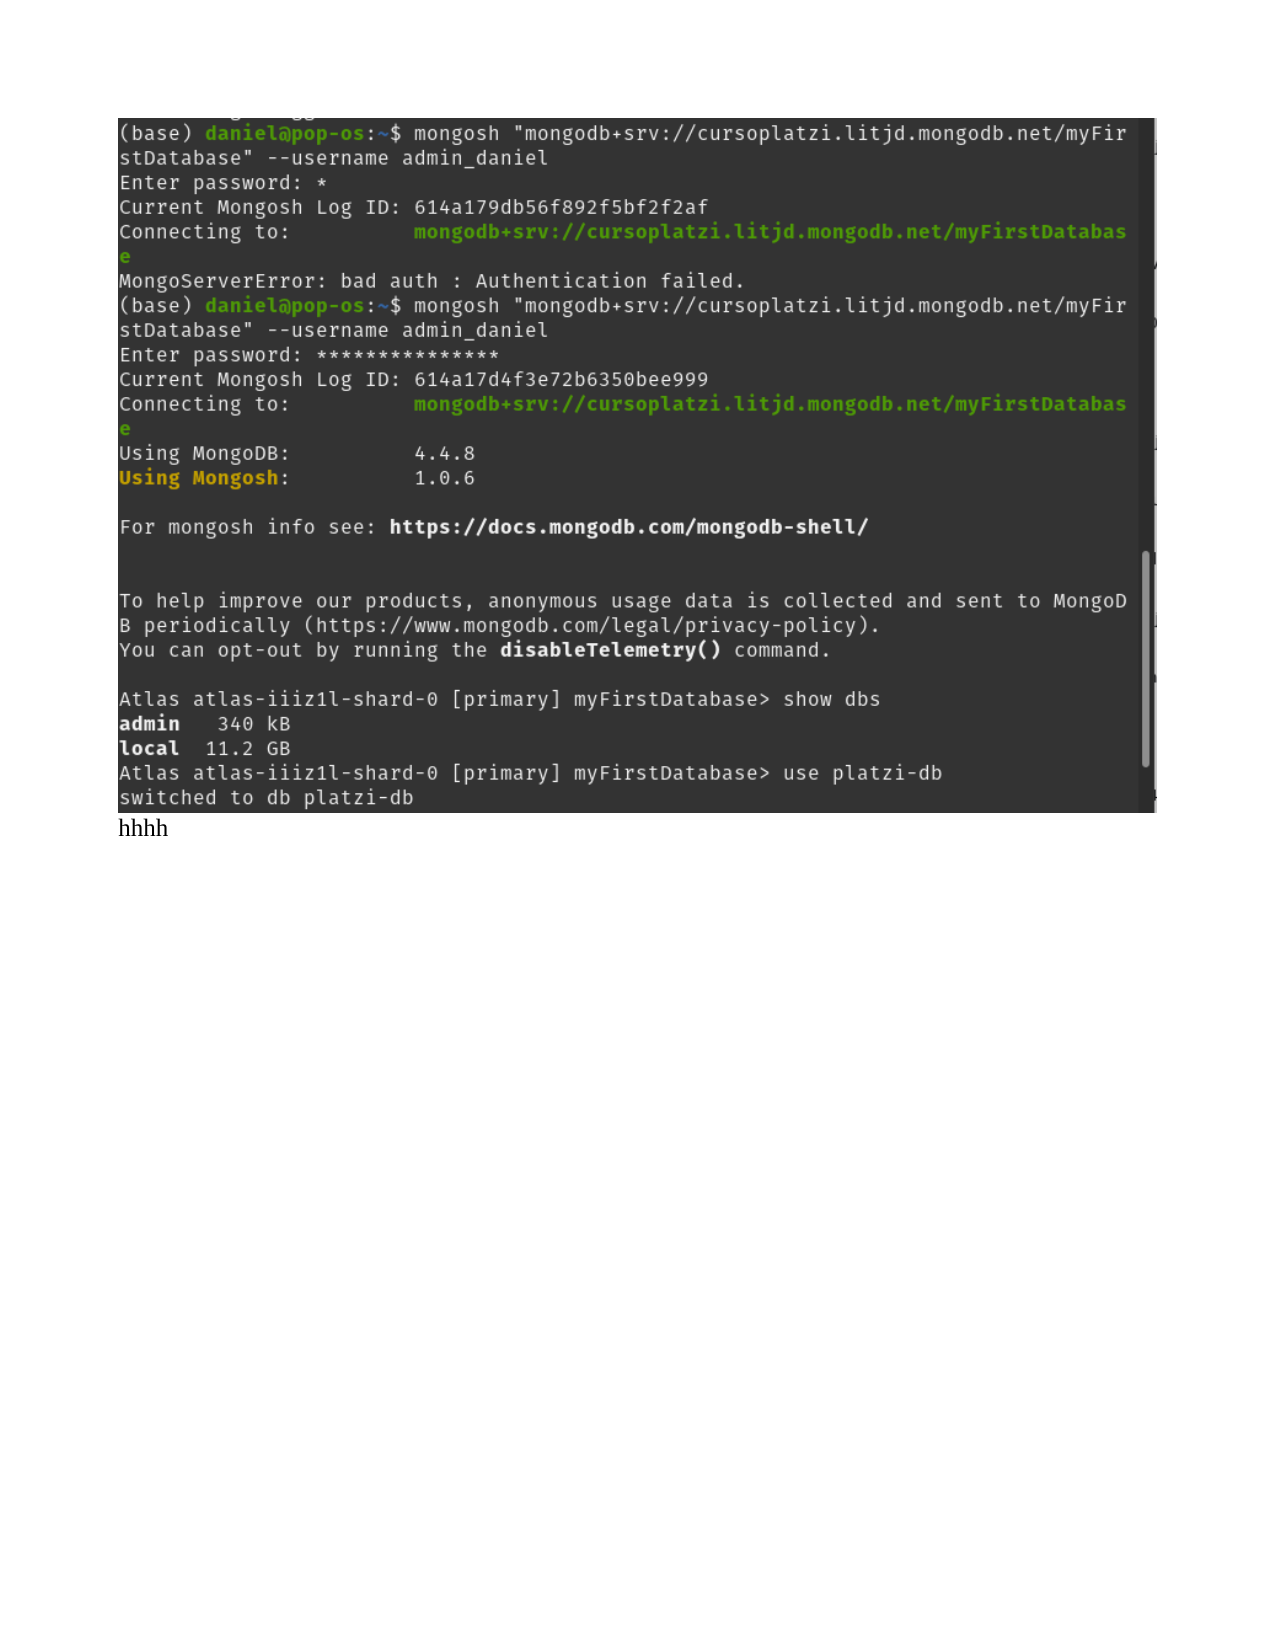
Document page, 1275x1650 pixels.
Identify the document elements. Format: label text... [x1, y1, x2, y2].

text hhhh [118, 813, 1157, 841]
picture [118, 118, 1157, 813]
